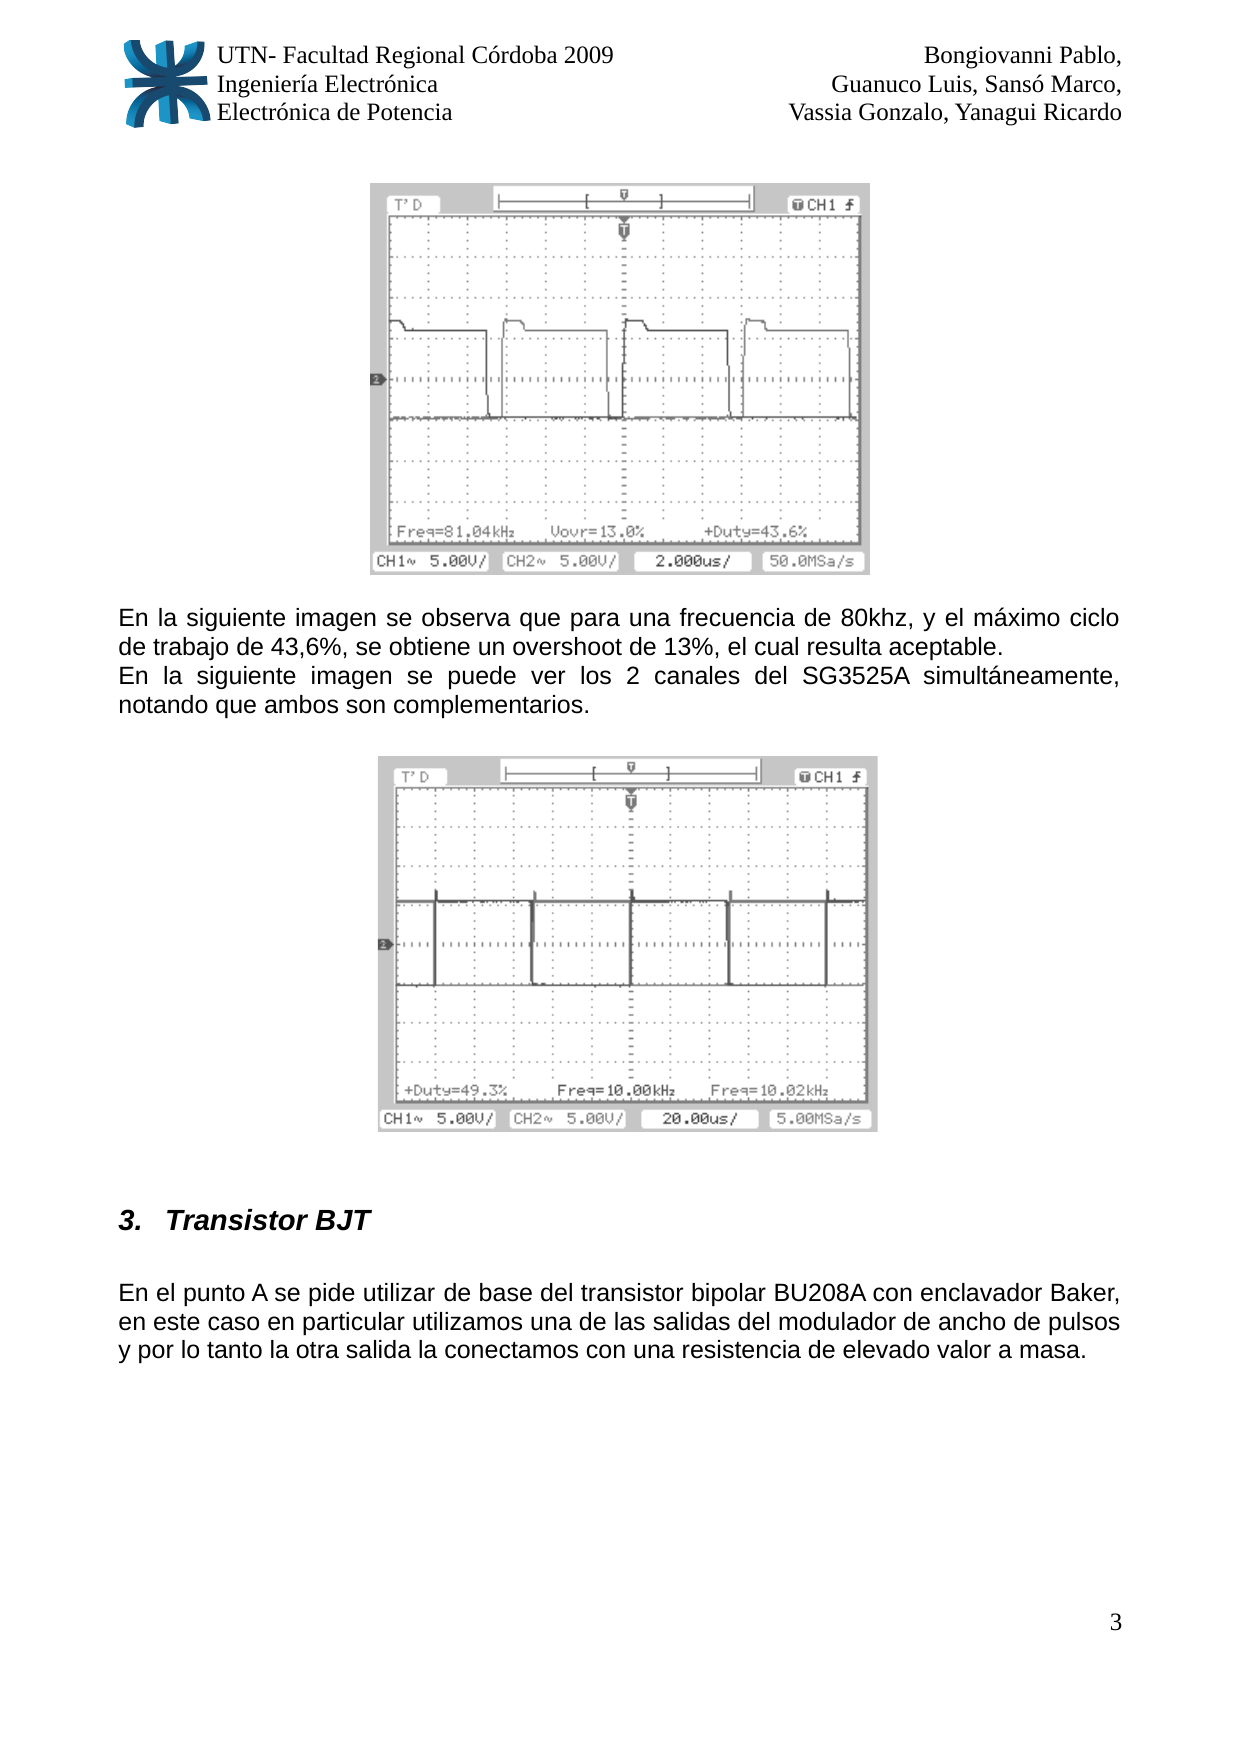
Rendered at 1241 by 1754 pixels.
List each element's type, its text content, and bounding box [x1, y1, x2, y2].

text En la siguiente imagen se observa que para una frecuencia de 80khz, y el máximo ciclo de trabajo de 43,6%, se obtiene un overshoot de 13%, el cual resulta aceptable. [118, 603, 1122, 661]
text En el punto A se pide utilizar de base del transistor bipolar BU208A con enclavador Baker, en este caso en particular utilizamos una de las salidas del modulador de ancho de pulsos y por lo tanto la otra salida la conectamos con una resistencia de elevado valor a masa. [118, 1278, 1122, 1364]
text En la siguiente imagen se puede ver los 2 canales del SG3525A simultáneamente, notando que ambos son complementarios. [118, 661, 1122, 718]
picture [123, 40, 211, 128]
subtitle Transistor BJT [118, 1203, 1122, 1236]
